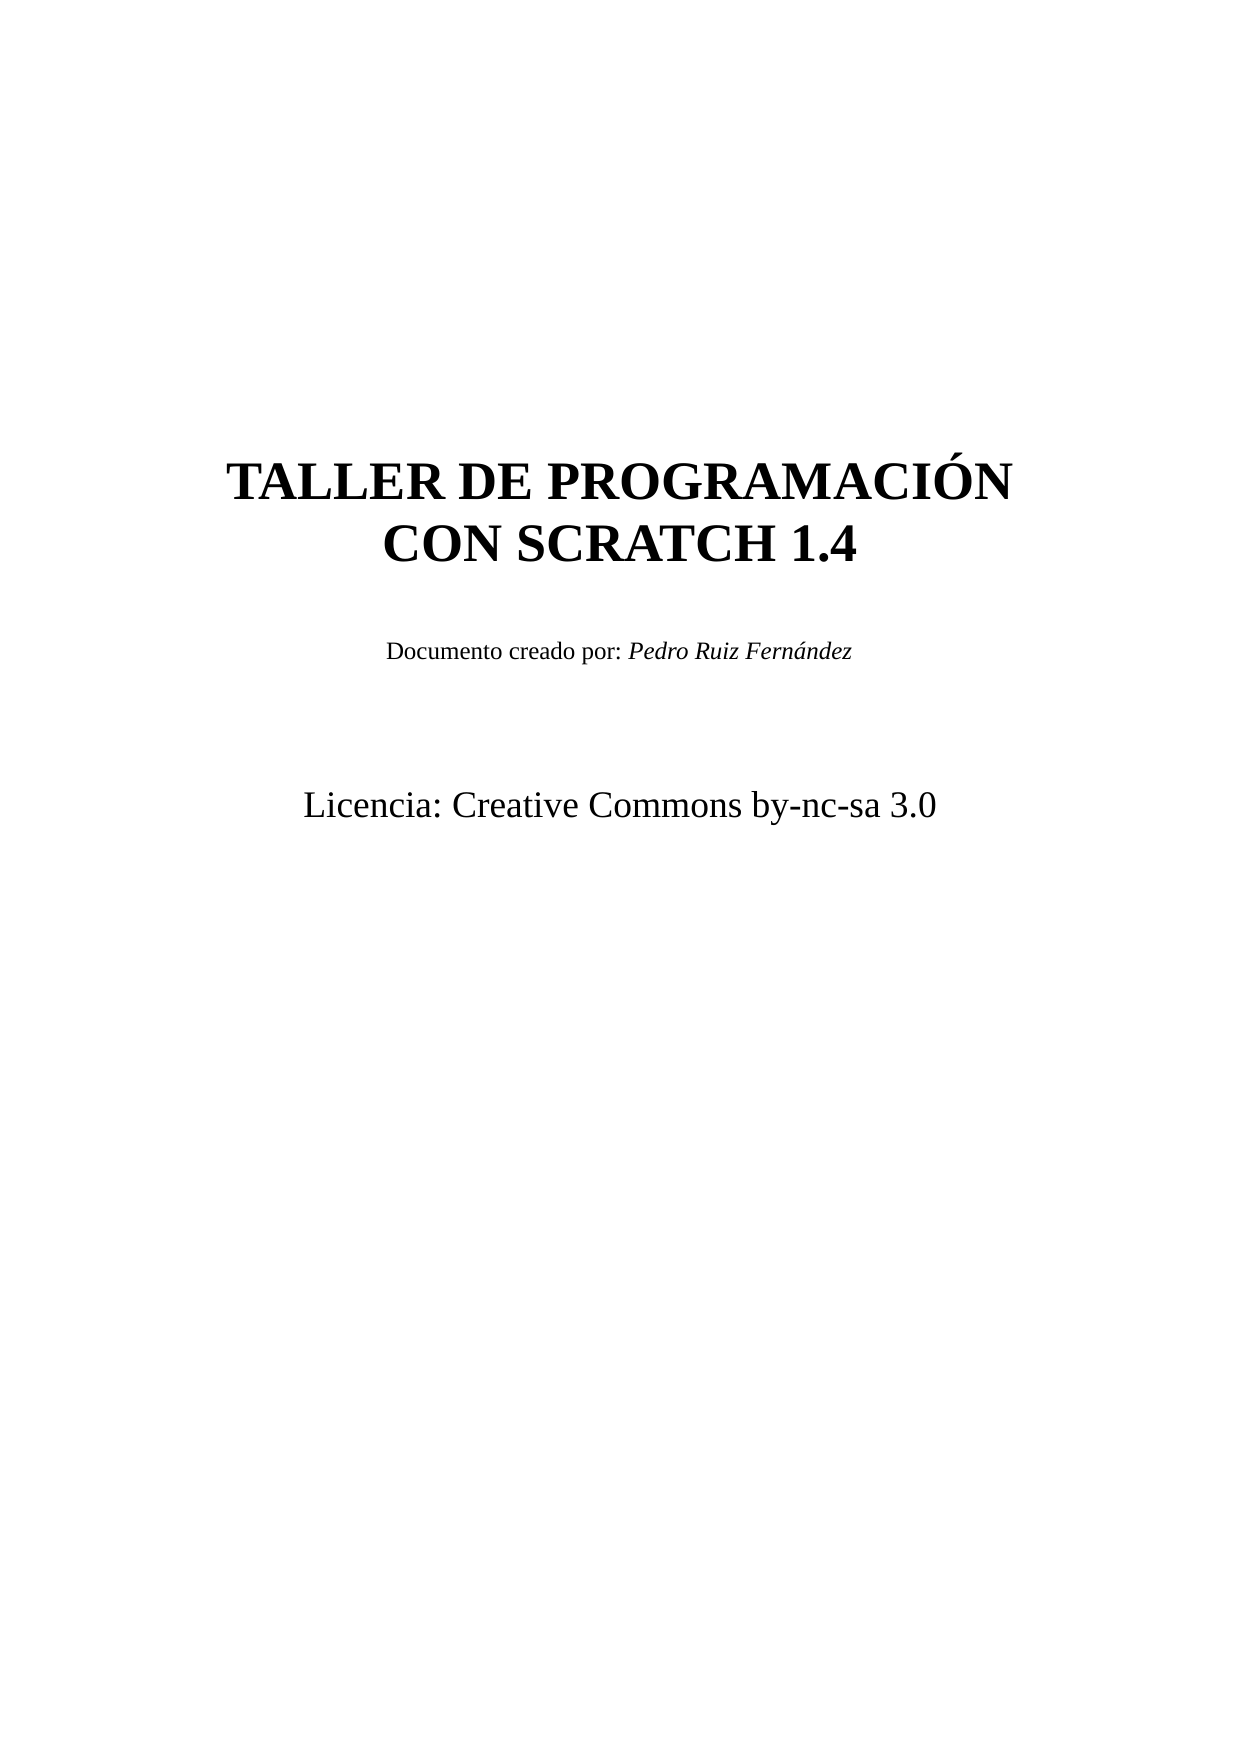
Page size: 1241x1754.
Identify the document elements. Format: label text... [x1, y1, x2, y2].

subtitle Documento creado por: Pedro Ruiz Fernández [59, 636, 1181, 664]
text CON SCRATCH 1.4 [59, 511, 1181, 573]
subtitle Licencia: Creative Commons by-nc-sa 3.0 [59, 783, 1181, 826]
text TALLER DE PROGRAMACIÓN [59, 449, 1181, 511]
